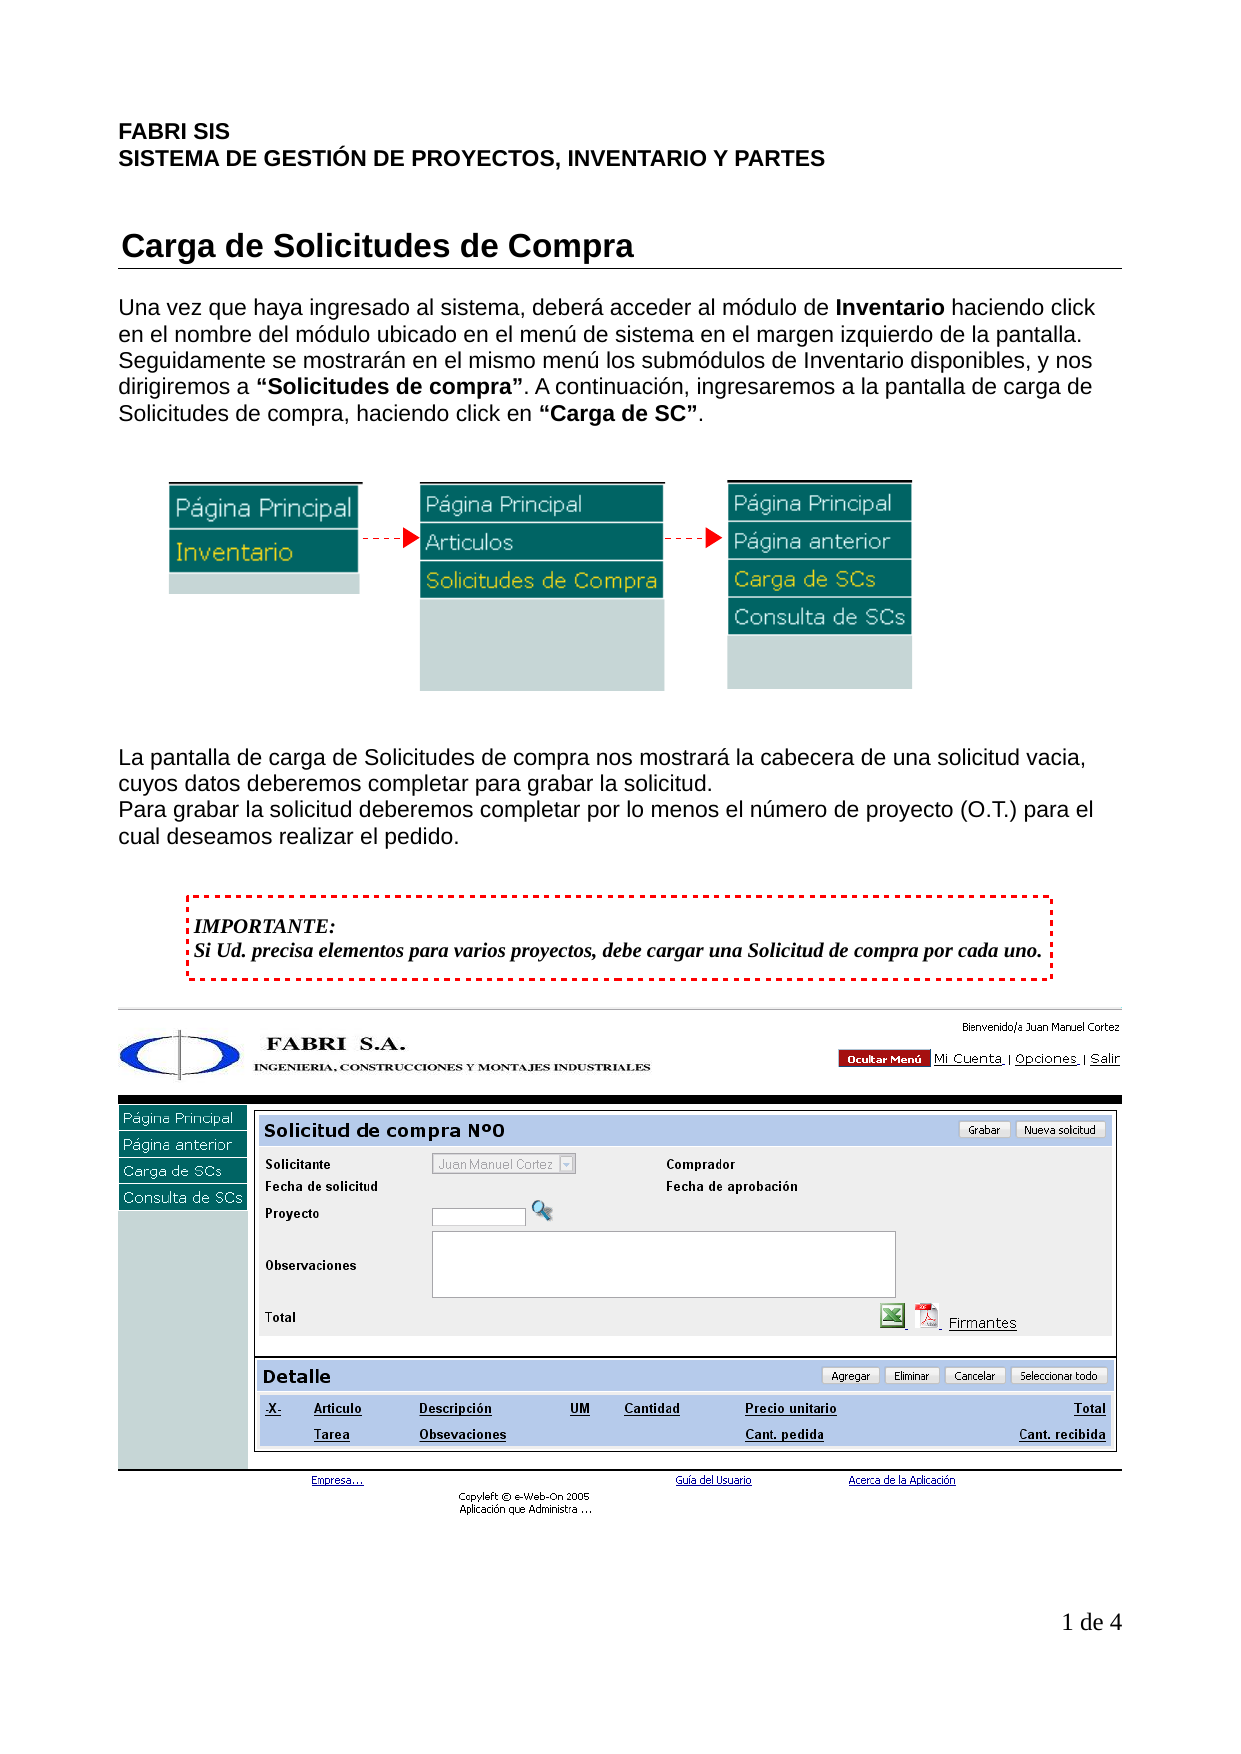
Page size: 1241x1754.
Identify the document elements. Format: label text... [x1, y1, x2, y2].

text SISTEMA DE GESTIÓN DE PROYECTOS, INVENTARIO Y PARTES [118, 144, 1122, 171]
text La pantalla de carga de Solicitudes de compra nos mostrará la cabecera de una solicitud vacia, cuyos datos deberemos completar para grabar la solicitud. [118, 744, 1122, 796]
text FABRI SIS [118, 118, 1122, 144]
picture [118, 1007, 1122, 1553]
text Una vez que haya ingresado al sistema, deberá acceder al módulo de Inventario haciendo click en el nombre del módulo ubicado en el menú de sistema en el margen izquierdo de la pantalla. Seguidamente se mostrarán en el mismo menú los submódulos de Inventario disponibles, y nos dirigiremos a “Solicitudes de compra”. A continuación, ingresaremos a la pantalla de carga de Solicitudes de compra, haciendo click en “Carga de SC”. [118, 294, 1122, 426]
text Para grabar la solicitud deberemos completar por lo menos el número de proyecto (O.T.) para el cual deseamos realizar el pedido. [118, 796, 1122, 849]
text Carga de Solicitudes de Compra [118, 223, 1122, 268]
